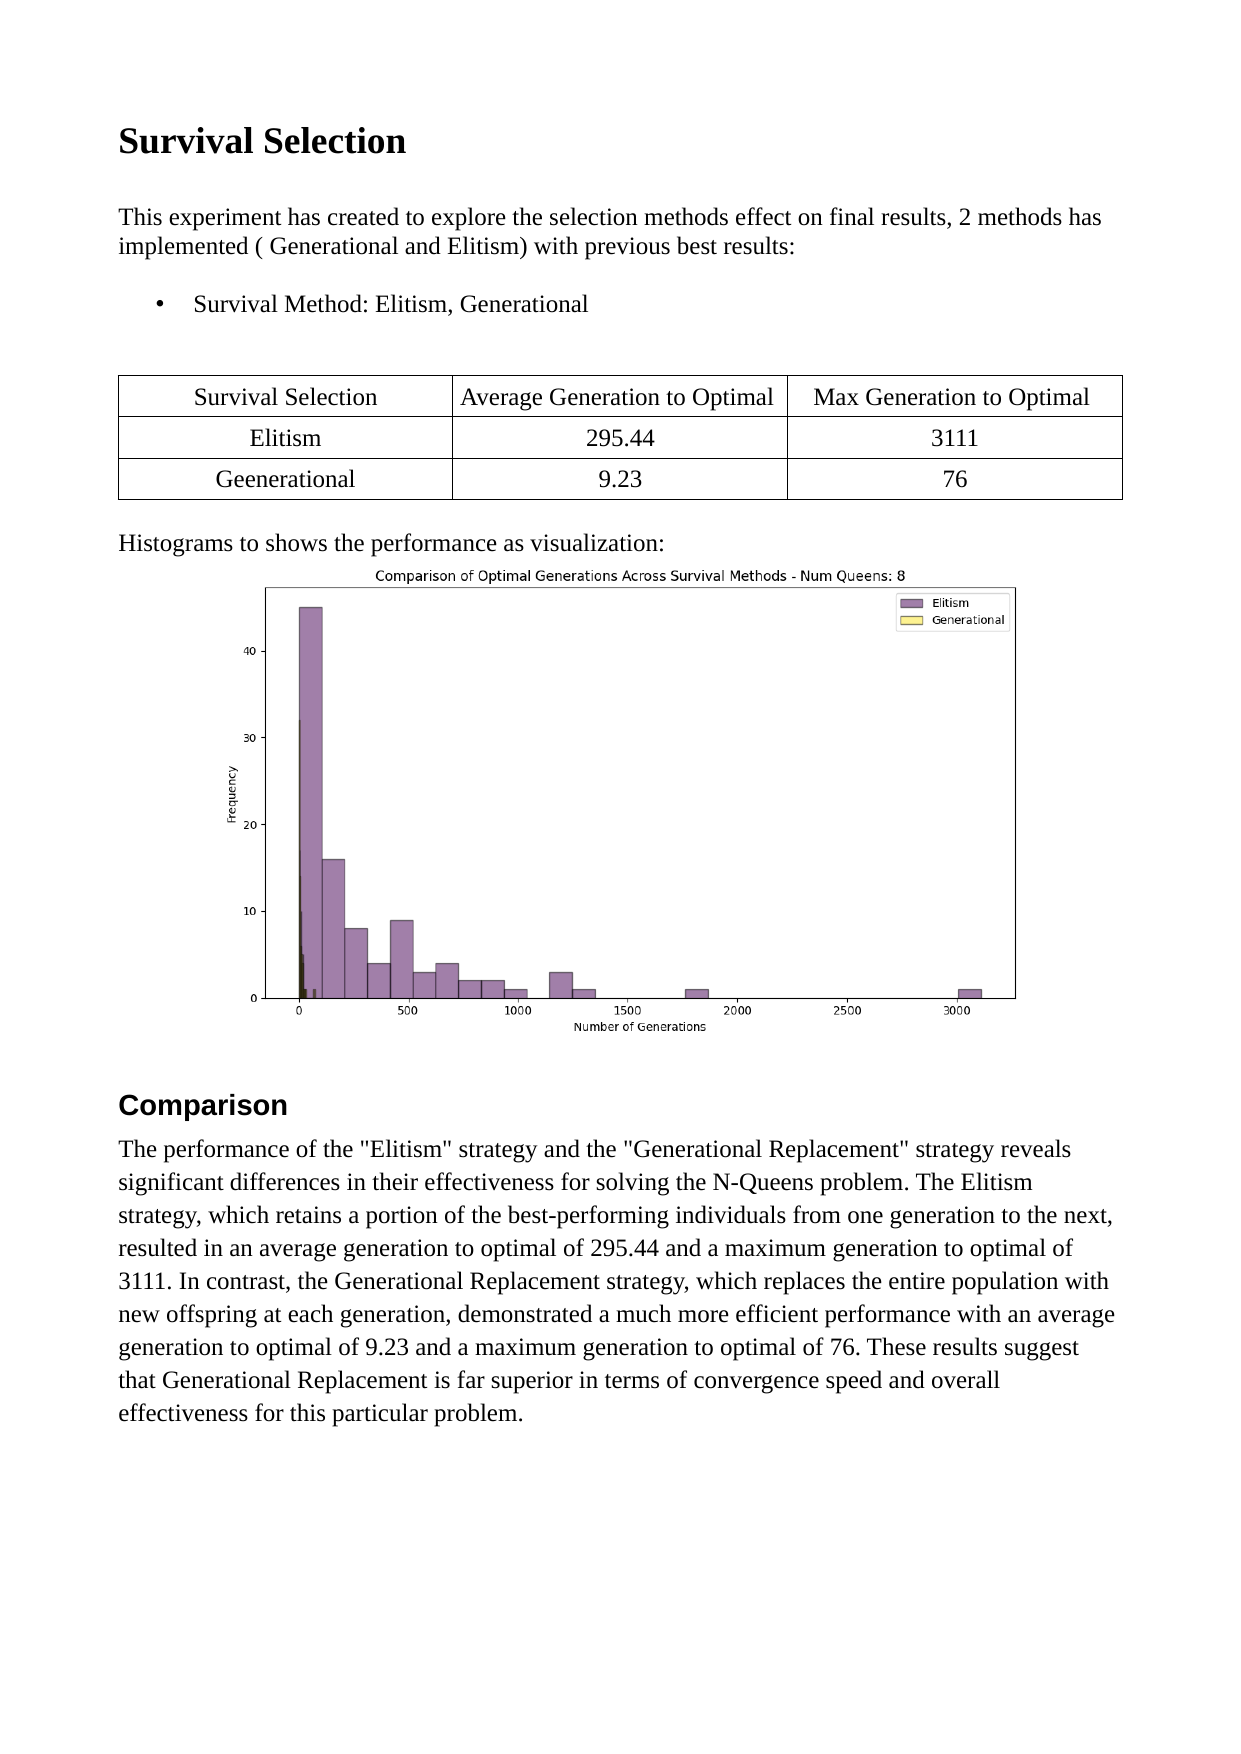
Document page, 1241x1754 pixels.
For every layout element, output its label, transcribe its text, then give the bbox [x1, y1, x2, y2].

table_header Max Generation to Optimal [788, 376, 1122, 416]
text Histograms to shows the performance as visualization: [118, 528, 1122, 557]
table_cell 3111 [788, 417, 1122, 457]
table_cell Elitism [119, 417, 452, 457]
table_cell 9.23 [453, 459, 787, 499]
subtitle Survival Selection [118, 118, 1122, 161]
list Survival Method: Elitism, Generational [156, 289, 1122, 317]
table_cell 76 [788, 459, 1122, 499]
table_header Average Generation to Optimal [453, 376, 787, 416]
text This experiment has created to explore the selection methods effect on final results, 2 methods has implemented ( Generational and Elitism) with previous best results: [118, 202, 1122, 260]
picture [214, 557, 1027, 1045]
table_cell 295.44 [453, 417, 787, 457]
table_header Survival Selection [119, 376, 452, 416]
subtitle Comparison [118, 1088, 1122, 1121]
table_cell Geenerational [119, 459, 452, 499]
text The performance of the "Elitism" strategy and the "Generational Replacement" strategy reveals significant differences in their effectiveness for solving the N-Queens problem. The Elitism strategy, which retains a portion of the best-performing individuals from one generation to the next, resulted in an average generation to optimal of 295.44 and a maximum generation to optimal of 3111. In contrast, the Generational Replacement strategy, which replaces the entire population with new offspring at each generation, demonstrated a much more efficient performance with an average generation to optimal of 9.23 and a maximum generation to optimal of 76. These results suggest that Generational Replacement is far superior in terms of convergence speed and overall effectiveness for this particular problem. [118, 1134, 1122, 1427]
